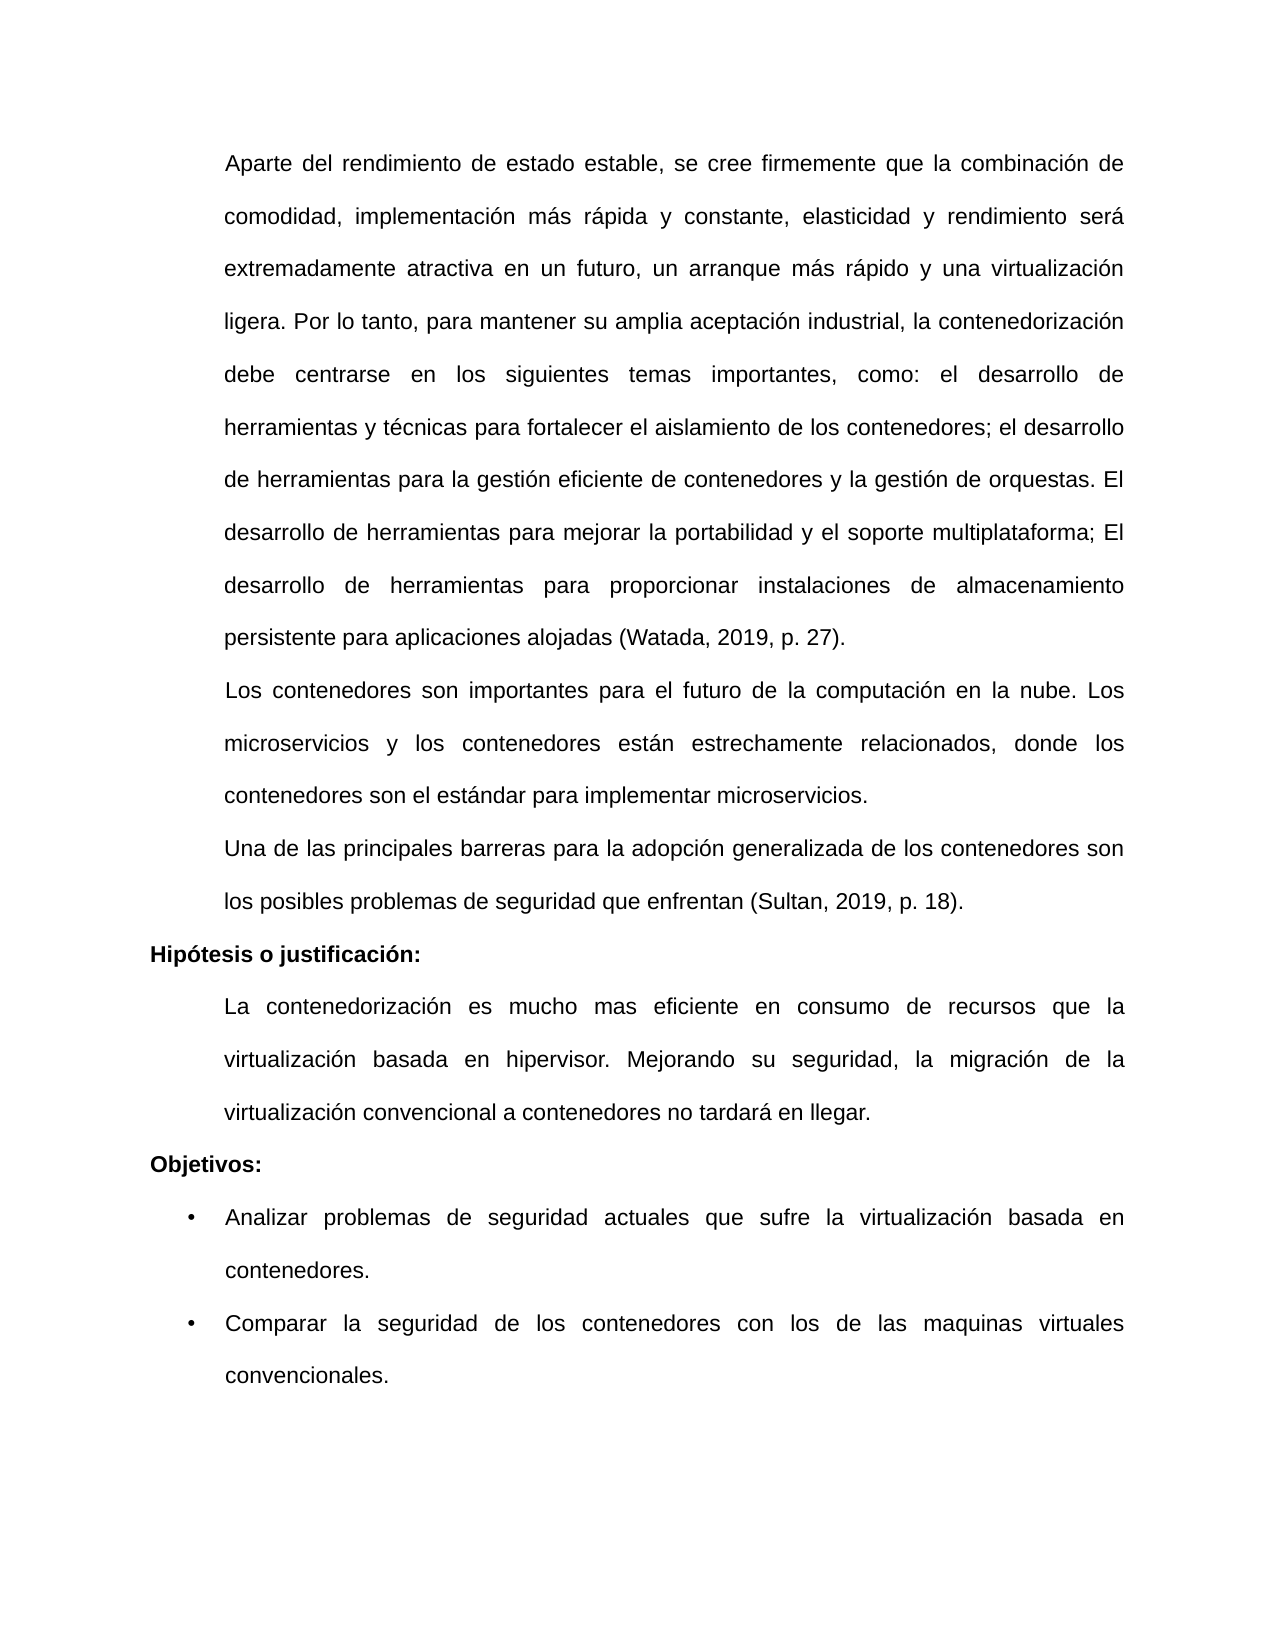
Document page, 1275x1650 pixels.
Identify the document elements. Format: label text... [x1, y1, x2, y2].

text Los contenedores son importantes para el futuro de la computación en la nube. Los microservicios y los contenedores están estrechamente relacionados, donde los contenedores son el estándar para implementar microservicios. [224, 677, 1125, 809]
text Una de las principales barreras para la adopción generalizada de los contenedores son los posibles problemas de seguridad que enfrentan (Sultan, 2019, p. 18). [224, 835, 1125, 914]
text La contenedorización es mucho mas eficiente en consumo de recursos que la virtualización basada en hipervisor. Mejorando su seguridad, la migración de la virtualización convencional a contenedores no tardará en llegar. [224, 993, 1125, 1125]
list Analizar problemas de seguridad actuales que sufre la virtualización basada en contenedores. [187, 1204, 1125, 1283]
text Aparte del rendimiento de estado estable, se cree firmemente que la combinación de comodidad, implementación más rápida y constante, elasticidad y rendimiento será extremadamente atractiva en un futuro, un arranque más rápido y una virtualización ligera. Por lo tanto, para mantener su amplia aceptación industrial, la contenedorización debe centrarse en los siguientes temas importantes, como: el desarrollo de herramientas y técnicas para fortalecer el aislamiento de los contenedores; el desarrollo de herramientas para la gestión eficiente de contenedores y la gestión de orquestas. El desarrollo de herramientas para mejorar la portabilidad y el soporte multiplataforma; El desarrollo de herramientas para proporcionar instalaciones de almacenamiento persistente para aplicaciones alojadas (Watada, 2019, p. 27). [224, 150, 1125, 651]
text Objetivos: [150, 1151, 1125, 1178]
text Hipótesis o justificación: [150, 941, 1125, 967]
list Comparar la seguridad de los contenedores con los de las maquinas virtuales convencionales. [187, 1309, 1125, 1389]
